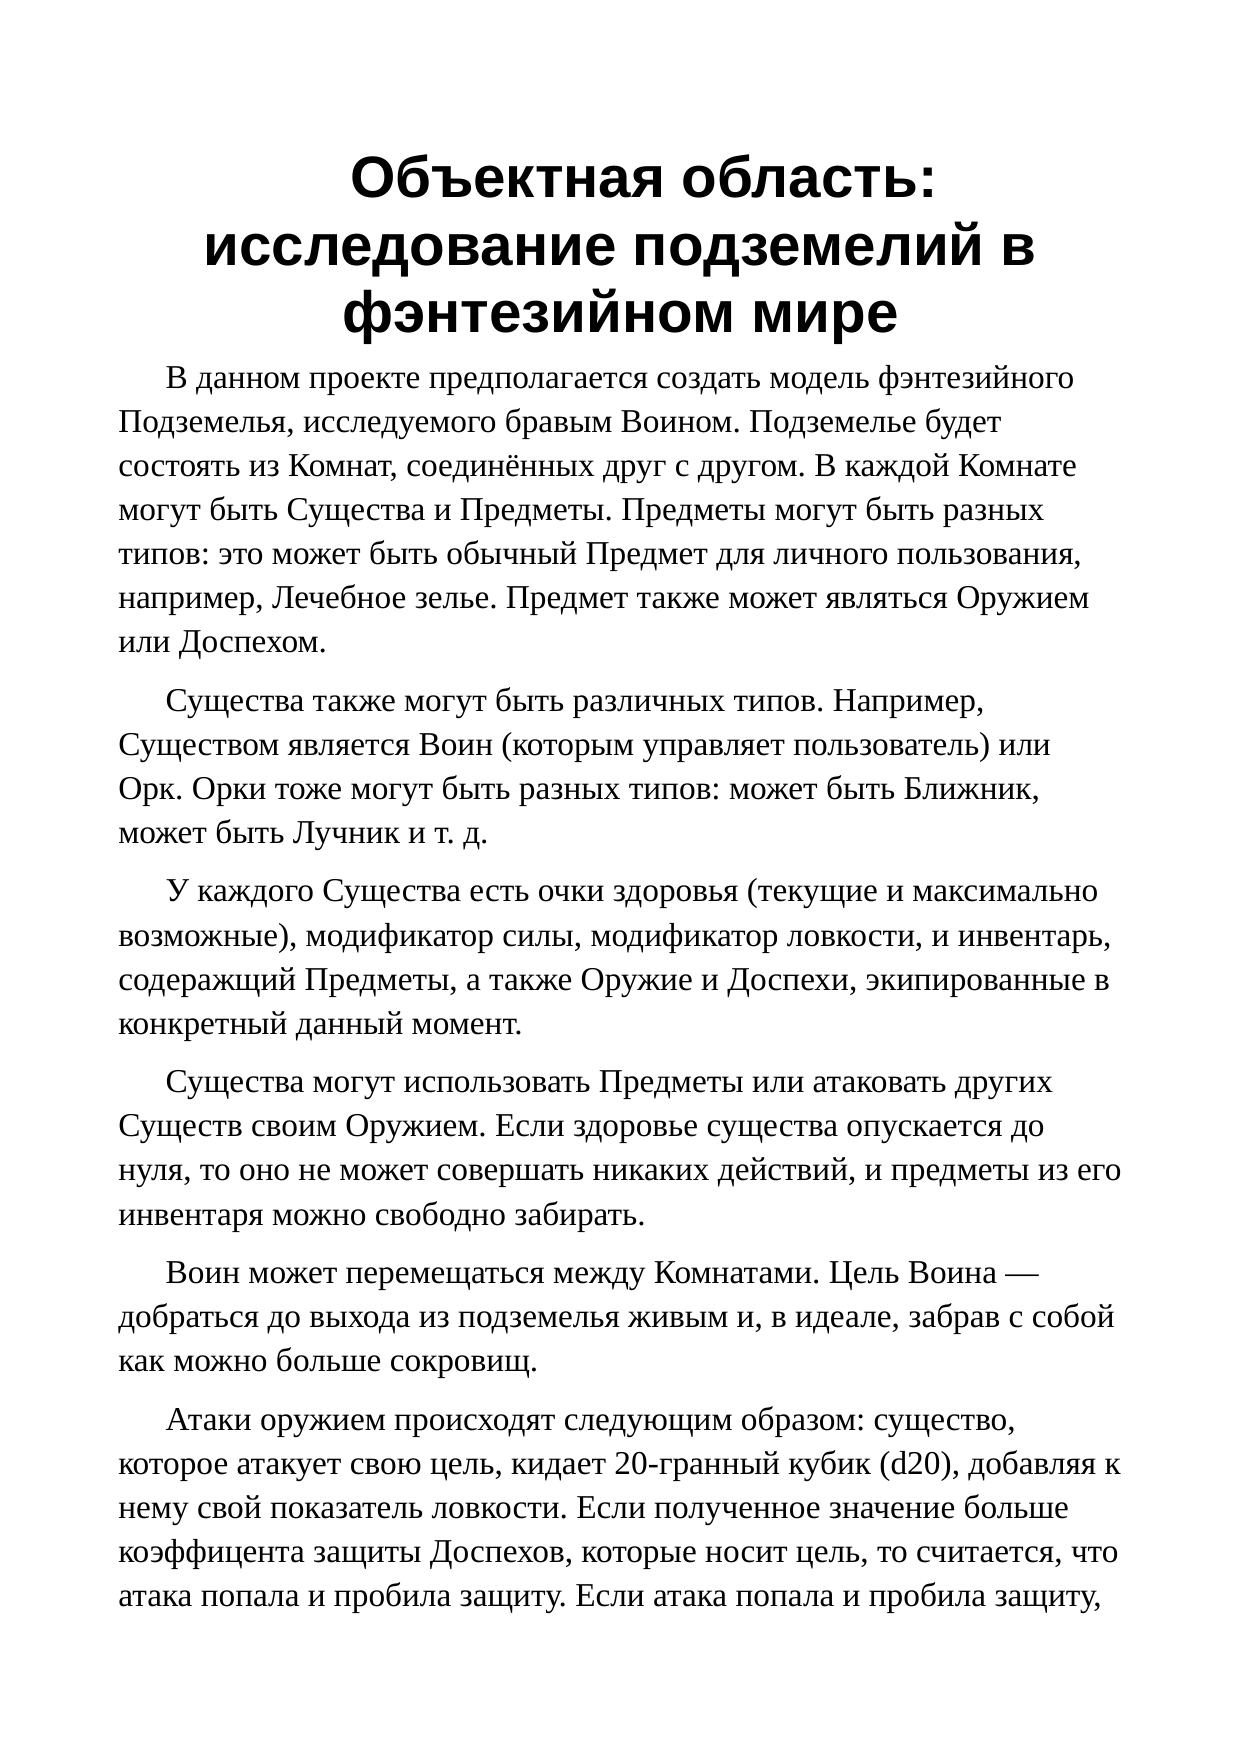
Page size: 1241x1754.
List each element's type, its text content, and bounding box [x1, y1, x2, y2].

title Объектная область­: исследование подземелий в фэнтезийном мире [118, 143, 1122, 344]
text В данном проекте предполагается создать модель фэнтезийного Подземелья, исследуемого бравым Воином. Подземелье будет состоять из Комнат, соединённых друг с другом. В каждой Комнате могут быть Существа и Предметы. Предметы могут быть разных типов: это может быть обычный Предмет для личного пользования, например, Лечебное зелье. Предмет также может являться Оружием или Доспехом. [118, 357, 1122, 659]
text Существа также могут быть различных типов. Например, Существом является Воин (которым управляет пользователь) или Орк. Орки тоже могут быть разных типов: может быть Ближник, может быть Лучник и т. д. [118, 680, 1122, 850]
text Атаки оружием происходят следующим образом: существо, которое атакует свою цель, кидает 20-гранный кубик (d20), добавляя к нему свой показатель ловкости. Если полученное значение больше коэффицента защиты Доспехов, которые носит цель, то считается, что атака попала и пробила защиту. Если атака попала и пробила защиту, [118, 1399, 1122, 1614]
text Воин может перемещаться между Комнатами. Цель Воина — добраться до выхода из подземелья живым и, в идеале, забрав с собой как можно больше сокровищ. [118, 1252, 1122, 1379]
text У каждого Существа есть очки здоровья (текущие и максимально возможные), модификатор силы, модификатор ловкости, и инвентарь, содеражщий Предметы, а также Оружие и Доспехи, экипированные в конкретный данный момент. [118, 871, 1122, 1041]
text Существа могут использовать Предметы или атаковать других Существ своим Оружием. Если здоровье существа опускается до нуля, то оно не может совершать никаких действий, и предметы из его инвентаря можно свободно забирать. [118, 1062, 1122, 1232]
